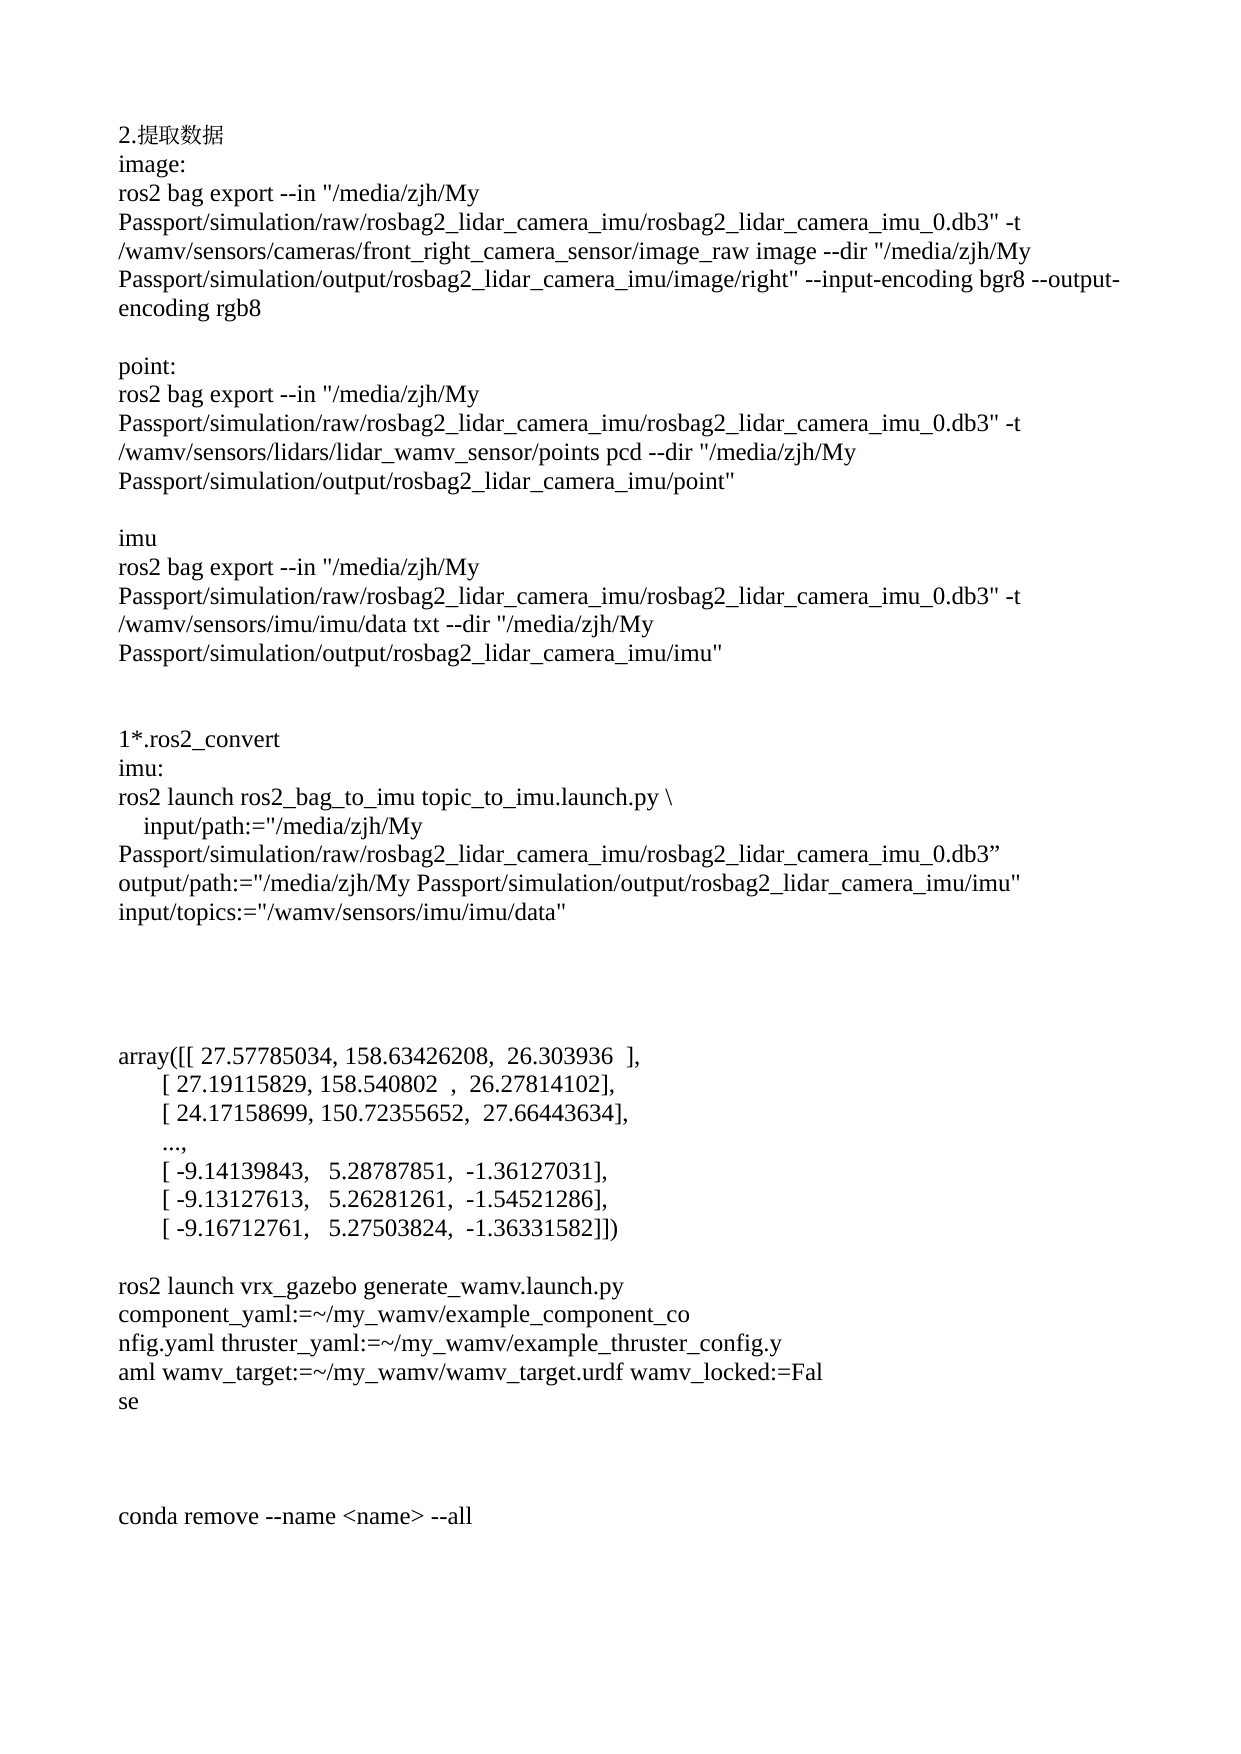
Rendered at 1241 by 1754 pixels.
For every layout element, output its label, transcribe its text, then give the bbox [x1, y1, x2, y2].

text nfig.yaml thruster_yaml:=~/my_wamv/example_thruster_config.y [118, 1328, 1122, 1357]
text se [118, 1386, 1122, 1414]
text ..., [118, 1127, 1122, 1156]
text ros2 launch vrx_gazebo generate_wamv.launch.py component_yaml:=~/my_wamv/example_component_co [118, 1271, 1122, 1328]
text [ -9.14139843, 5.28787851, -1.36127031], [118, 1156, 1122, 1184]
text array([[ 27.57785034, 158.63426208, 26.303936 ], [118, 1041, 1122, 1069]
text conda remove --name <name> --all [118, 1501, 1122, 1529]
text imu [118, 523, 1122, 552]
text ros2 bag export --in "/media/zjh/My Passport/simulation/raw/rosbag2_lidar_camera_imu/rosbag2_lidar_camera_imu_0.db3" -t /wamv/sensors/imu/imu/data txt --dir "/media/zjh/My Passport/simulation/output/rosbag2_lidar_camera_imu/imu" [118, 552, 1122, 667]
text [ -9.13127613, 5.26281261, -1.54521286], [118, 1184, 1122, 1213]
text point: ros2 bag export --in "/media/zjh/My Passport/simulation/raw/rosbag2_lidar_camera_imu/rosbag2_lidar_camera_imu_0.db3" -t /wamv/sensors/lidars/lidar_wamv_sensor/points pcd --dir "/media/zjh/My Passport/simulation/output/rosbag2_lidar_camera_imu/point" [118, 351, 1122, 494]
text [ 24.17158699, 150.72355652, 27.66443634], [118, 1098, 1122, 1127]
text input/path:="/media/zjh/My Passport/simulation/raw/rosbag2_lidar_camera_imu/rosbag2_lidar_camera_imu_0.db3” output/path:="/media/zjh/My Passport/simulation/output/rosbag2_lidar_camera_imu/imu" input/topics:="/wamv/sensors/imu/imu/data" [118, 811, 1122, 926]
text [ 27.19115829, 158.540802 , 26.27814102], [118, 1069, 1122, 1098]
text [ -9.16712761, 5.27503824, -1.36331582]]) [118, 1213, 1122, 1242]
text ros2 launch ros2_bag_to_imu topic_to_imu.launch.py \ [118, 782, 1122, 811]
text 2.提取数据 image: ros2 bag export --in "/media/zjh/My Passport/simulation/raw/rosbag2_lidar_camera_imu/rosbag2_lidar_camera_imu_0.db3" -t /wamv/sensors/cameras/front_right_camera_sensor/image_raw image --dir "/media/zjh/My Passport/simulation/output/rosbag2_lidar_camera_imu/image/right" --input-encoding bgr8 --output-encoding rgb8 [118, 118, 1122, 322]
text aml wamv_target:=~/my_wamv/wamv_target.urdf wamv_locked:=Fal [118, 1357, 1122, 1386]
text 1*.ros2_convert imu: [118, 724, 1122, 782]
